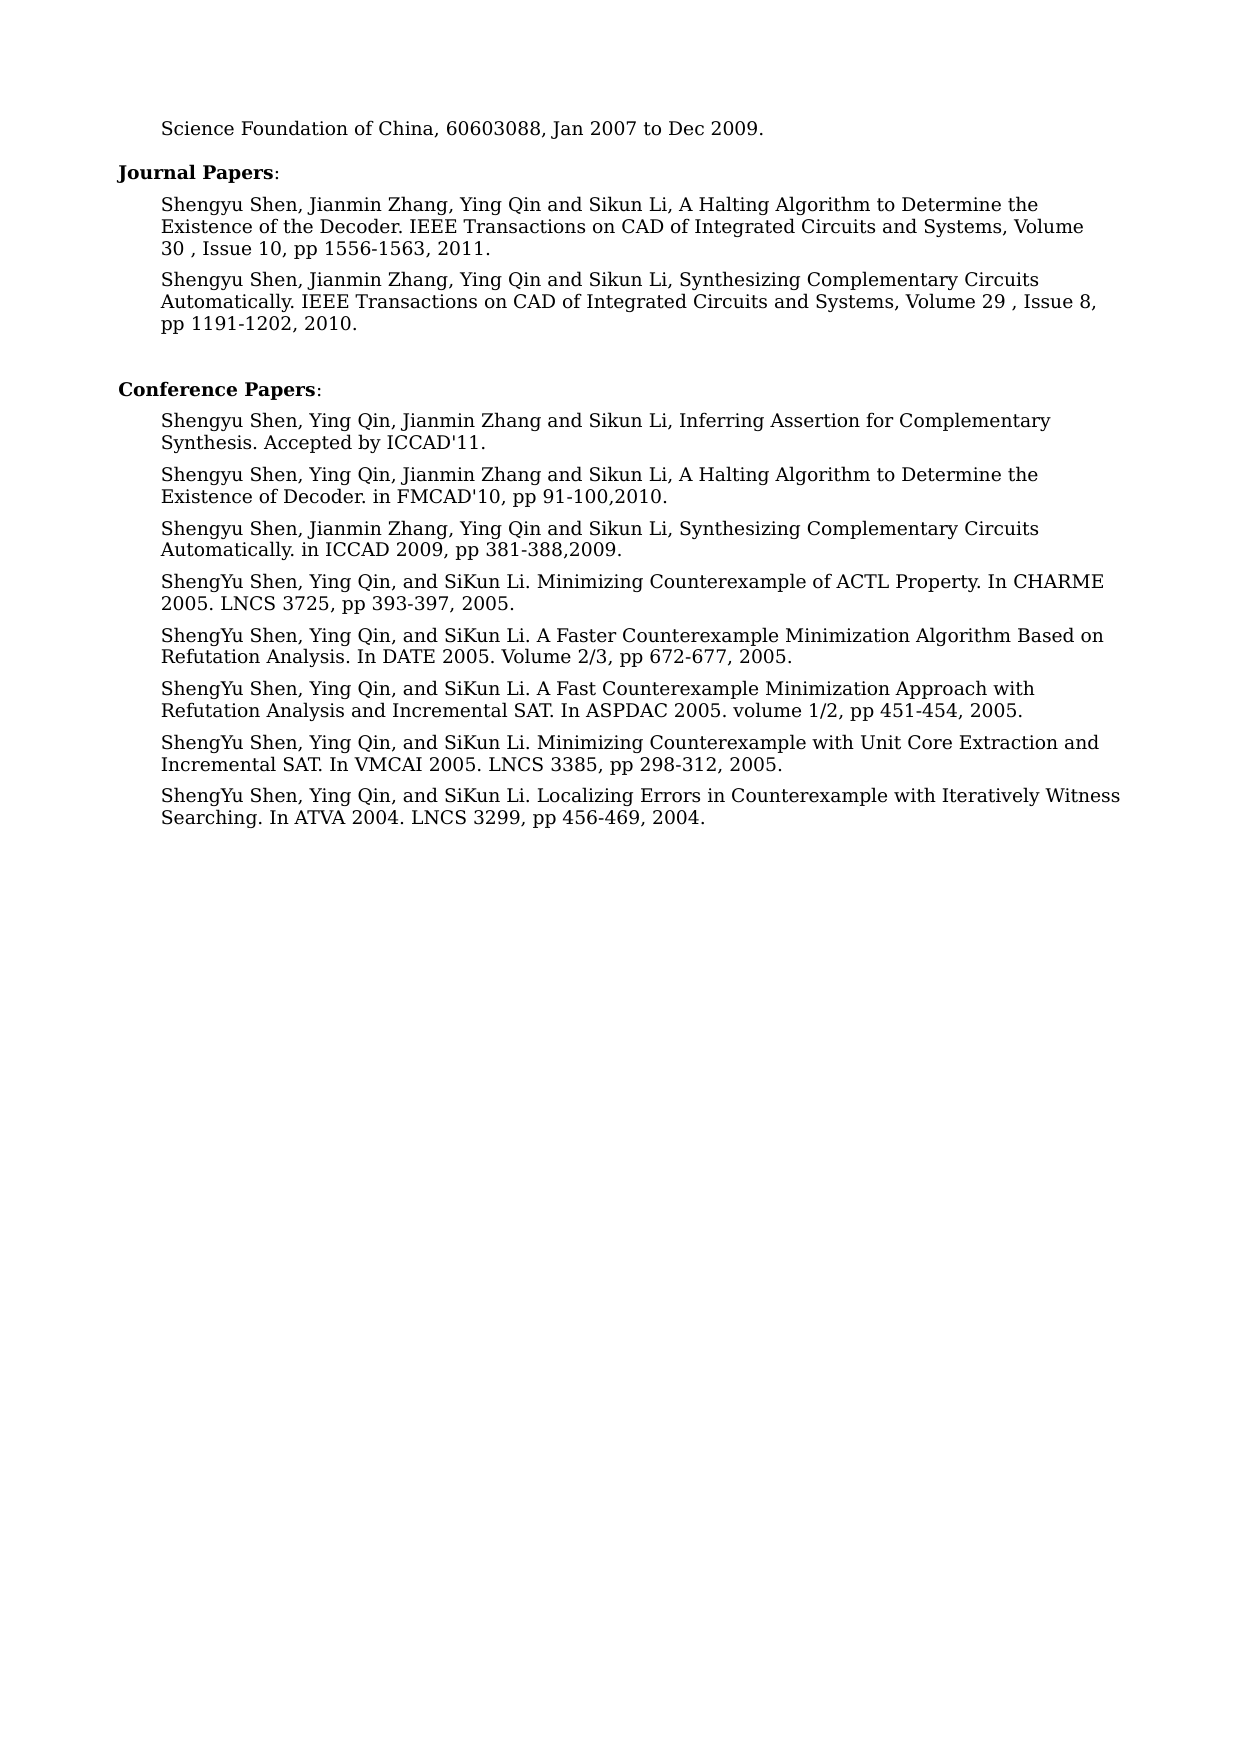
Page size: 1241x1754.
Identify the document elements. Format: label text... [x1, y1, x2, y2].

text ShengYu Shen, Ying Qin, and SiKun Li. A Fast Counterexample Minimization Approach with Refutation Analysis and Incremental SAT. In ASPDAC 2005. volume 1/2, pp 451-454, 2005. [161, 678, 1122, 722]
text Shengyu Shen, Ying Qin, Jianmin Zhang and Sikun Li, A Halting Algorithm to Determine the Existence of Decoder. in FMCAD'10, pp 91-100,2010. [161, 464, 1122, 508]
text Shengyu Shen, Jianmin Zhang, Ying Qin and Sikun Li, Synthesizing Complementary Circuits Automatically. in ICCAD 2009, pp 381-388,2009. [161, 517, 1122, 561]
text ShengYu Shen, Ying Qin, and SiKun Li. Minimizing Counterexample with Unit Core Extraction and Incremental SAT. In VMCAI 2005. LNCS 3385, pp 298-312, 2005. [161, 732, 1122, 775]
text Science Foundation of China, 60603088, Jan 2007 to Dec 2009. [161, 118, 1122, 140]
text ShengYu Shen, Ying Qin, and SiKun Li. Localizing Errors in Counterexample with Iteratively Witness Searching. In ATVA 2004. LNCS 3299, pp 456-469, 2004. [161, 785, 1122, 829]
text ShengYu Shen, Ying Qin, and SiKun Li. A Faster Counterexample Minimization Algorithm Based on Refutation Analysis. In DATE 2005. Volume 2/3, pp 672-677, 2005. [161, 624, 1122, 668]
text Journal Papers: [118, 162, 1122, 184]
text Shengyu Shen, Jianmin Zhang, Ying Qin and Sikun Li, Synthesizing Complementary Circuits Automatically. IEEE Transactions on CAD of Integrated Circuits and Systems, Volume 29 , Issue 8, pp 1191-1202, 2010. [161, 269, 1122, 335]
text Shengyu Shen, Jianmin Zhang, Ying Qin and Sikun Li, A Halting Algorithm to Determine the Existence of the Decoder. IEEE Transactions on CAD of Integrated Circuits and Systems, Volume 30 , Issue 10, pp 1556-1563, 2011. [161, 194, 1122, 259]
text ShengYu Shen, Ying Qin, and SiKun Li. Minimizing Counterexample of ACTL Property. In CHARME 2005. LNCS 3725, pp 393-397, 2005. [161, 571, 1122, 615]
text Conference Papers: [118, 378, 1122, 401]
text Shengyu Shen, Ying Qin, Jianmin Zhang and Sikun Li, Inferring Assertion for Complementary Synthesis. Accepted by ICCAD'11. [161, 410, 1122, 454]
